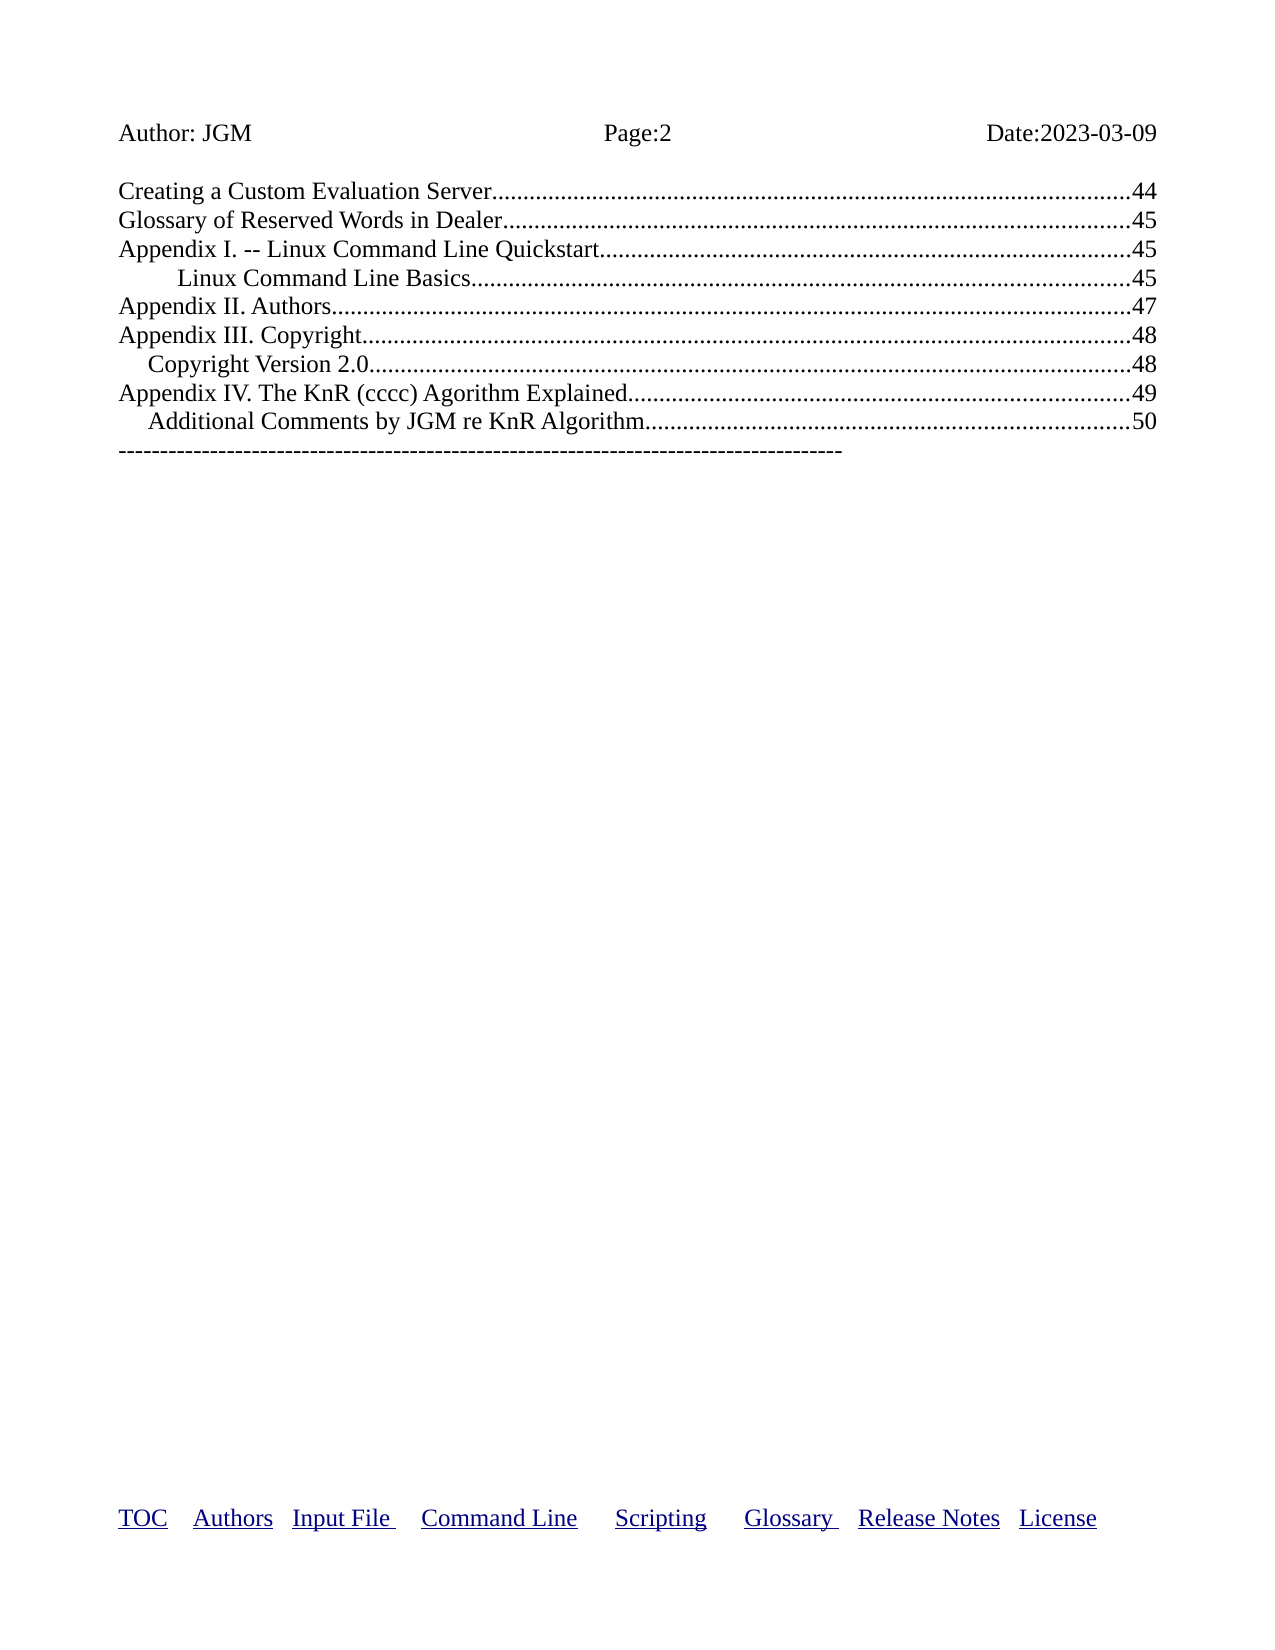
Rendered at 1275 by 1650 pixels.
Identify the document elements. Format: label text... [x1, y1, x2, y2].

text Linux Command Line Basics 45 [177, 263, 1157, 291]
text Appendix II. Authors 47 [118, 291, 1157, 320]
text Copyright Version 2.0 48 [148, 349, 1157, 378]
text Appendix III. Copyright 48 [118, 320, 1157, 349]
text Glossary of Reserved Words in Dealer 45 [118, 205, 1157, 234]
text --------------------------------------------------------------------------------------- [118, 435, 1157, 464]
text Additional Comments by JGM re KnR Algorithm 50 [148, 406, 1157, 435]
text Appendix I. -- Linux Command Line Quickstart 45 [118, 234, 1157, 263]
text Appendix IV. The KnR (cccc) Agorithm Explained 49 [118, 378, 1157, 406]
text Creating a Custom Evaluation Server 44 [118, 176, 1157, 205]
